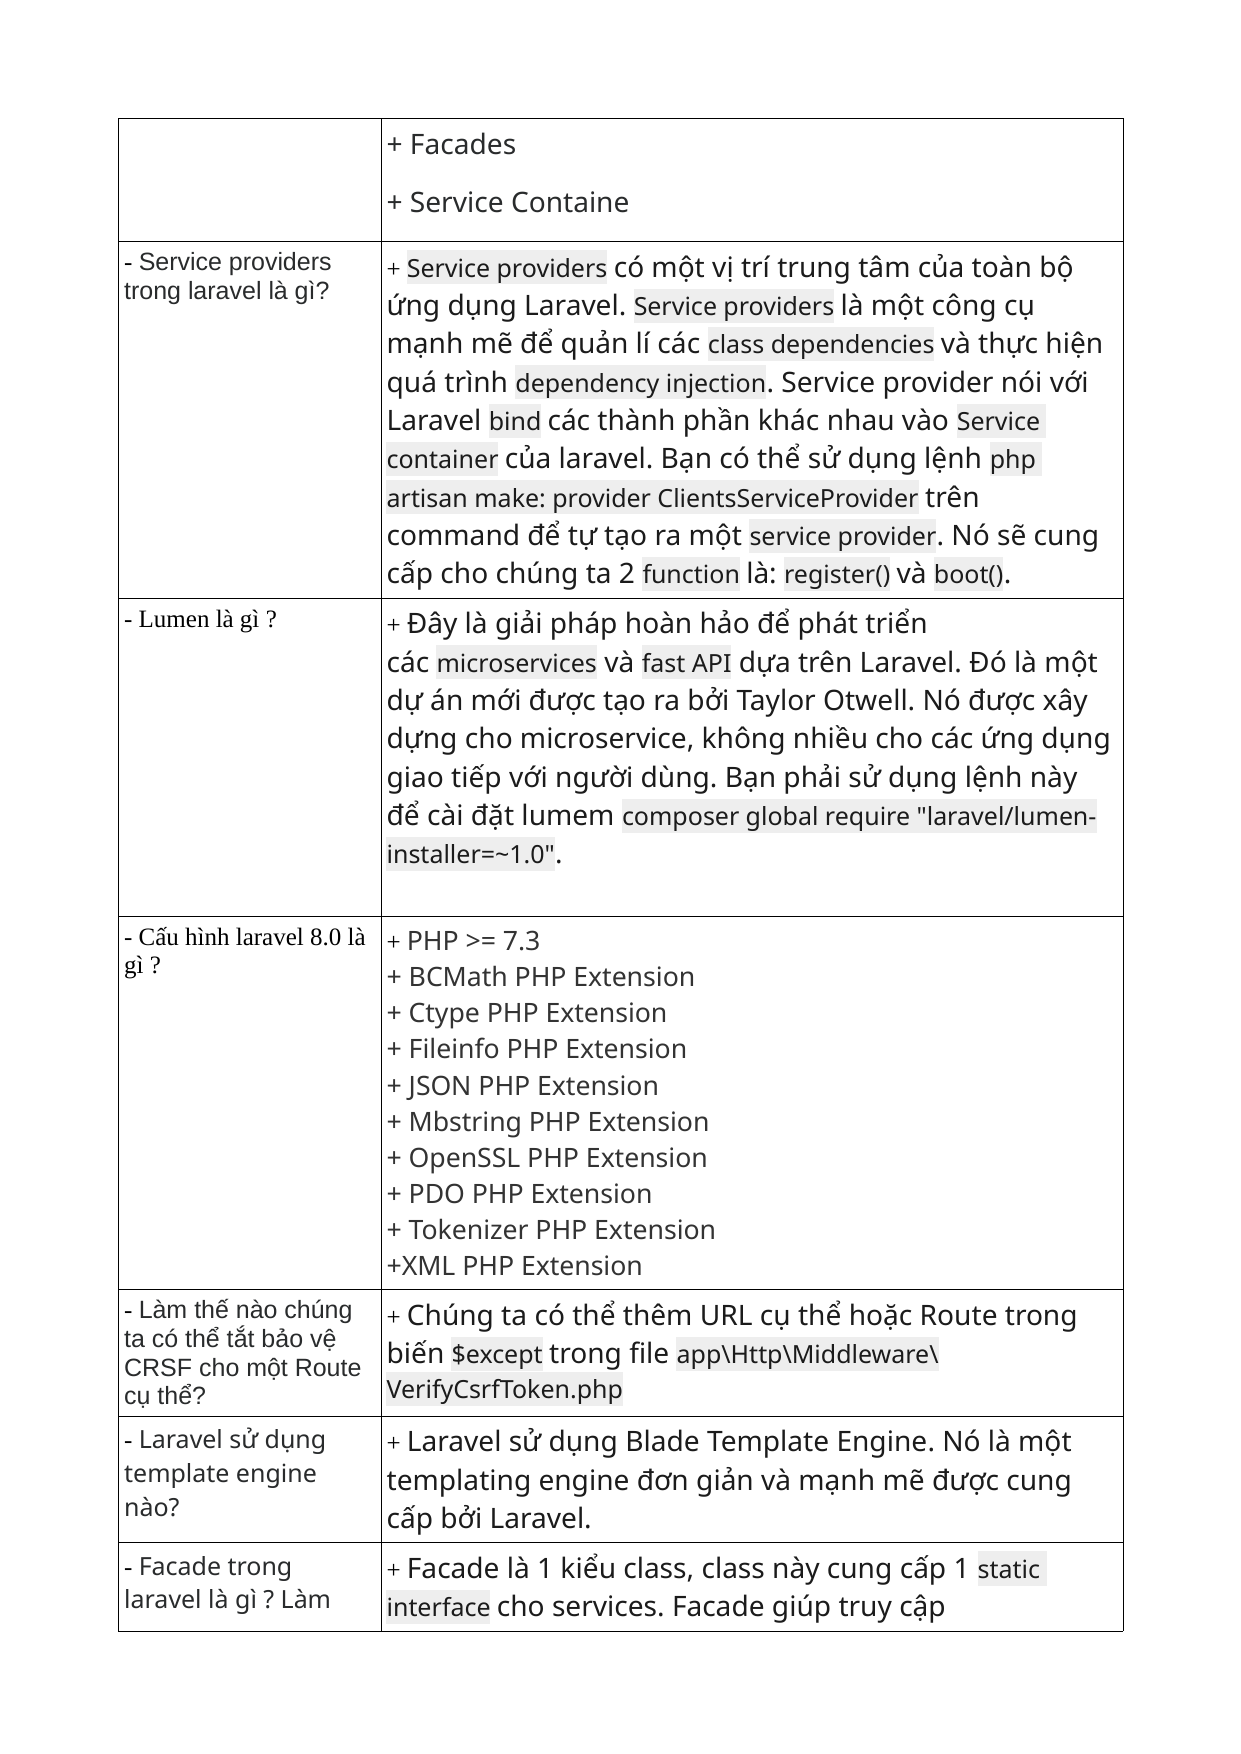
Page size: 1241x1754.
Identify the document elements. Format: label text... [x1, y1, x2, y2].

table_cell + Facade là 1 kiểu class, class này cung cấp 1 static interface cho services. Facade giúp truy cập [382, 1543, 1123, 1631]
table_cell + PHP >= 7.3 + BCMath PHP Extension + Ctype PHP Extension + Fileinfo PHP Extension + JSON PHP Extension + Mbstring PHP Extension + OpenSSL PHP Extension + PDO PHP Extension + Tokenizer PHP Extension +XML PHP Extension [382, 917, 1123, 1289]
table_cell + Đây là giải pháp hoàn hảo để phát triển các microservices và fast API dựa trên Laravel. Đó là một dự án mới được tạo ra bởi Taylor Otwell. Nó được xây dựng cho microservice, không nhiều cho các ứng dụng giao tiếp với người dùng. Bạn phải sử dụng lệnh này để cài đặt lumem composer global require "laravel/lumen-installer=~1.0". [382, 599, 1123, 916]
table_cell - Làm thế nào chúng ta có thể tắt bảo vệ CRSF cho một Route cụ thể? [119, 1290, 381, 1416]
table_cell - Lumen là gì ? [119, 599, 381, 916]
table_cell + Chúng ta có thể thêm URL cụ thể hoặc Route trong biến $except trong file app\Http\Middleware\VerifyCsrfToken.php [382, 1290, 1123, 1416]
table_cell + Laravel sử dụng Blade Template Engine. Nó là một templating engine đơn giản và mạnh mẽ được cung cấp bởi Laravel. [382, 1417, 1123, 1542]
table_cell + Service providers có một vị trí trung tâm của toàn bộ ứng dụng Laravel. Service providers là một công cụ mạnh mẽ để quản lí các class dependencies và thực hiện quá trình dependency injection. Service provider nói với Laravel bind các thành phần khác nhau vào Service container của laravel. Bạn có thể sử dụng lệnh php artisan make: provider ClientsServiceProvider trên command để tự tạo ra một service provider. Nó sẽ cung cấp cho chúng ta 2 function là: register() và boot(). [382, 242, 1123, 598]
table_cell + Facades + Service Containe [382, 119, 1123, 241]
table_cell - Service providers trong laravel là gì? [119, 242, 381, 598]
table_cell - Laravel sử dụng template engine nào? [119, 1417, 381, 1542]
table_cell - Facade trong laravel là gì ? Làm [119, 1543, 381, 1631]
table_cell - Cấu hình laravel 8.0 là gì ? [119, 917, 381, 1289]
table_cell [119, 119, 381, 241]
